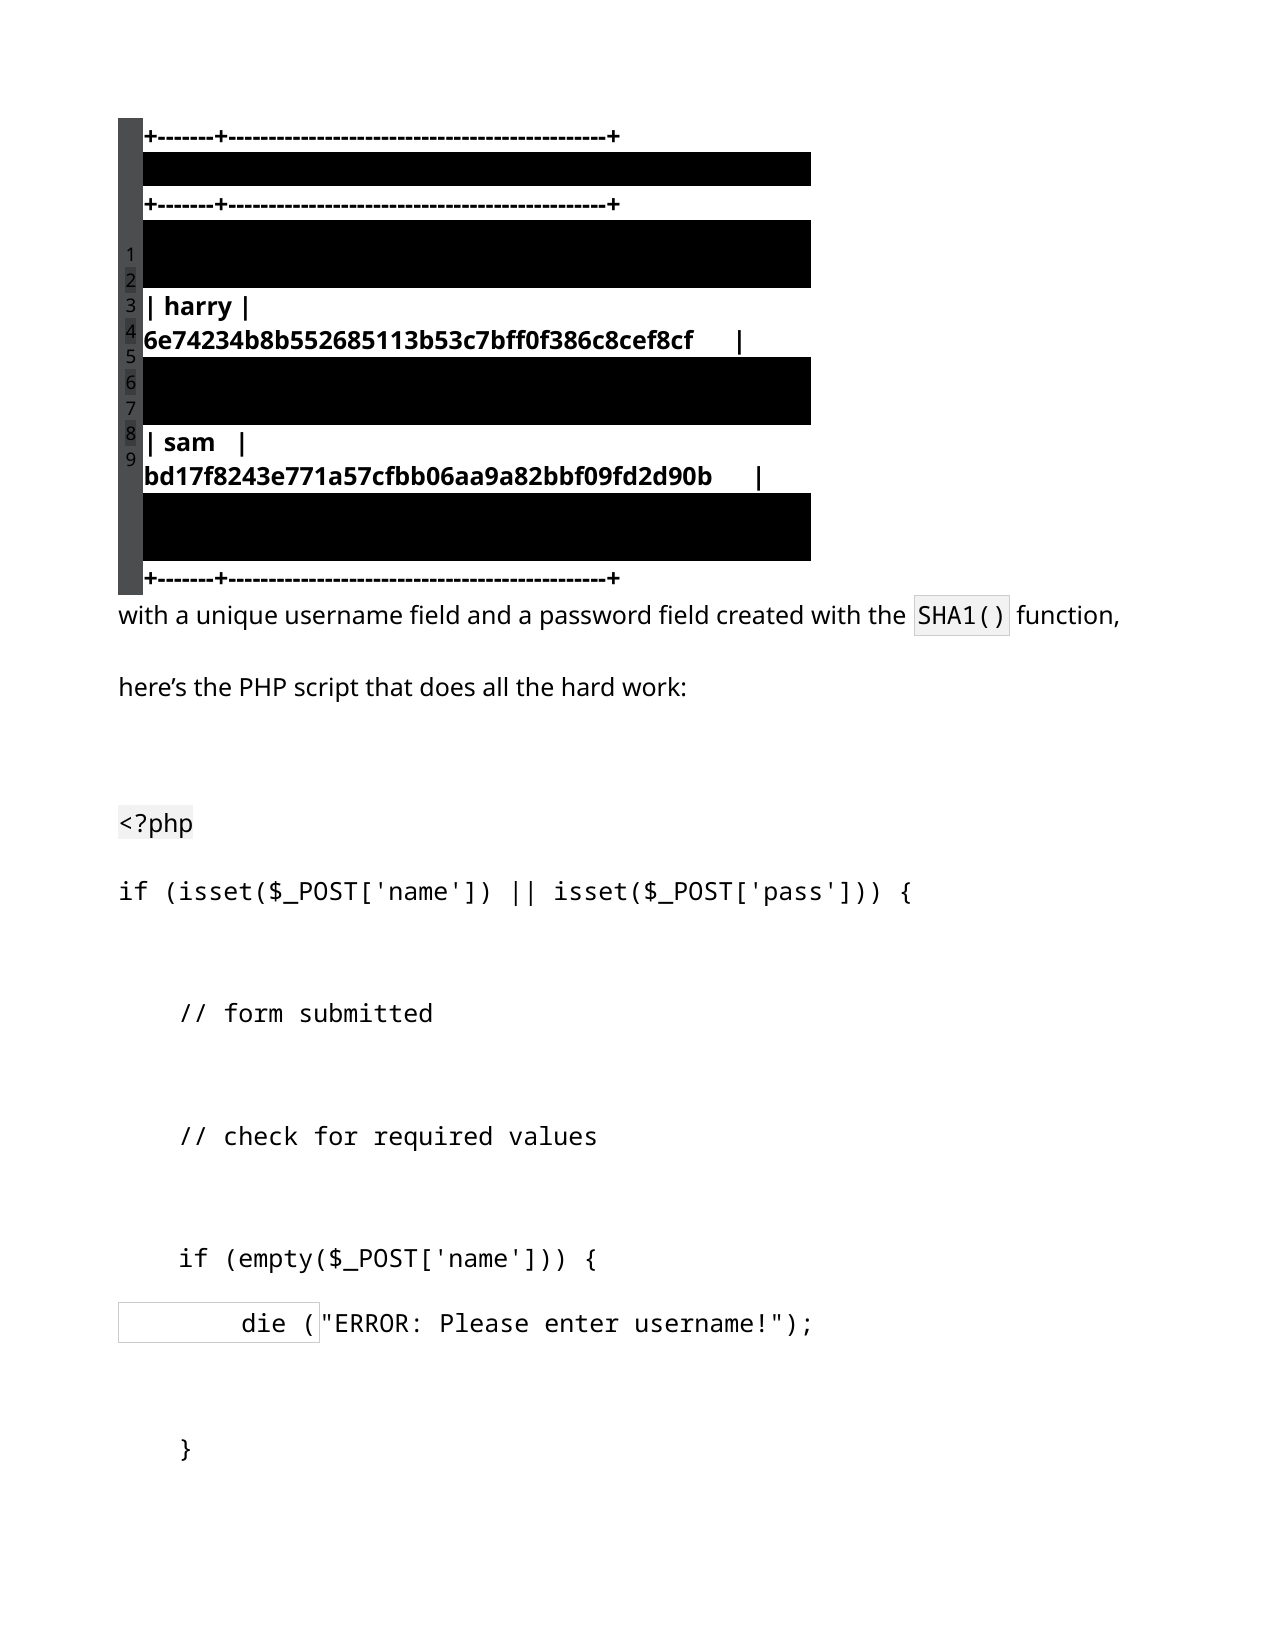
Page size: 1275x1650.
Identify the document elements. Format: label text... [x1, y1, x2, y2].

table_header +-------+-----------------------------------------------+ | name | pass | +-------+-----------------------------------------------+ | sue | 9565d44fd0fe4db59f073eea1db70f3ea258e10b | | harry | 6e74234b8b552685113b53c7bff0f386c8cef8cf | | louis | 6817dda51b64b8190029490d2811a4d9cb9cd432 | | sam | bd17f8243e771a57cfbb06aa9a82bbf09fd2d90b | | james | 792ec9b44d432c947ac6775b2b52326e9d08512f | +-------+-----------------------------------------------+ [143, 561, 811, 595]
text with a unique username field and a password field created with the SHA1() function, here’s the PHP script that does all the hard work: [118, 595, 1157, 703]
text die ("ERROR: Please enter username!"); } [118, 1302, 1157, 1526]
table_header +-------+-----------------------------------------------+ | name | pass | +-------+-----------------------------------------------+ | sue | 9565d44fd0fe4db59f073eea1db70f3ea258e10b | | harry | 6e74234b8b552685113b53c7bff0f386c8cef8cf | | louis | 6817dda51b64b8190029490d2811a4d9cb9cd432 | | sam | bd17f8243e771a57cfbb06aa9a82bbf09fd2d90b | | james | 792ec9b44d432c947ac6775b2b52326e9d08512f | +-------+-----------------------------------------------+ [143, 425, 811, 493]
table_header 1 2 3 4 5 6 7 8 9 [118, 118, 143, 595]
text <?php [118, 737, 1157, 839]
table_header +-------+-----------------------------------------------+ | name | pass | +-------+-----------------------------------------------+ | sue | 9565d44fd0fe4db59f073eea1db70f3ea258e10b | | harry | 6e74234b8b552685113b53c7bff0f386c8cef8cf | | louis | 6817dda51b64b8190029490d2811a4d9cb9cd432 | | sam | bd17f8243e771a57cfbb06aa9a82bbf09fd2d90b | | james | 792ec9b44d432c947ac6775b2b52326e9d08512f | +-------+-----------------------------------------------+ [143, 186, 811, 220]
table_header +-------+-----------------------------------------------+ | name | pass | +-------+-----------------------------------------------+ | sue | 9565d44fd0fe4db59f073eea1db70f3ea258e10b | | harry | 6e74234b8b552685113b53c7bff0f386c8cef8cf | | louis | 6817dda51b64b8190029490d2811a4d9cb9cd432 | | sam | bd17f8243e771a57cfbb06aa9a82bbf09fd2d90b | | james | 792ec9b44d432c947ac6775b2b52326e9d08512f | +-------+-----------------------------------------------+ [143, 288, 811, 357]
text if (isset($_POST['name']) || isset($_POST['pass'])) { // form submitted // check for required values if (empty($_POST['name'])) { [118, 873, 1157, 1275]
table_header +-------+-----------------------------------------------+ | name | pass | +-------+-----------------------------------------------+ | sue | 9565d44fd0fe4db59f073eea1db70f3ea258e10b | | harry | 6e74234b8b552685113b53c7bff0f386c8cef8cf | | louis | 6817dda51b64b8190029490d2811a4d9cb9cd432 | | sam | bd17f8243e771a57cfbb06aa9a82bbf09fd2d90b | | james | 792ec9b44d432c947ac6775b2b52326e9d08512f | +-------+-----------------------------------------------+ [143, 118, 811, 152]
